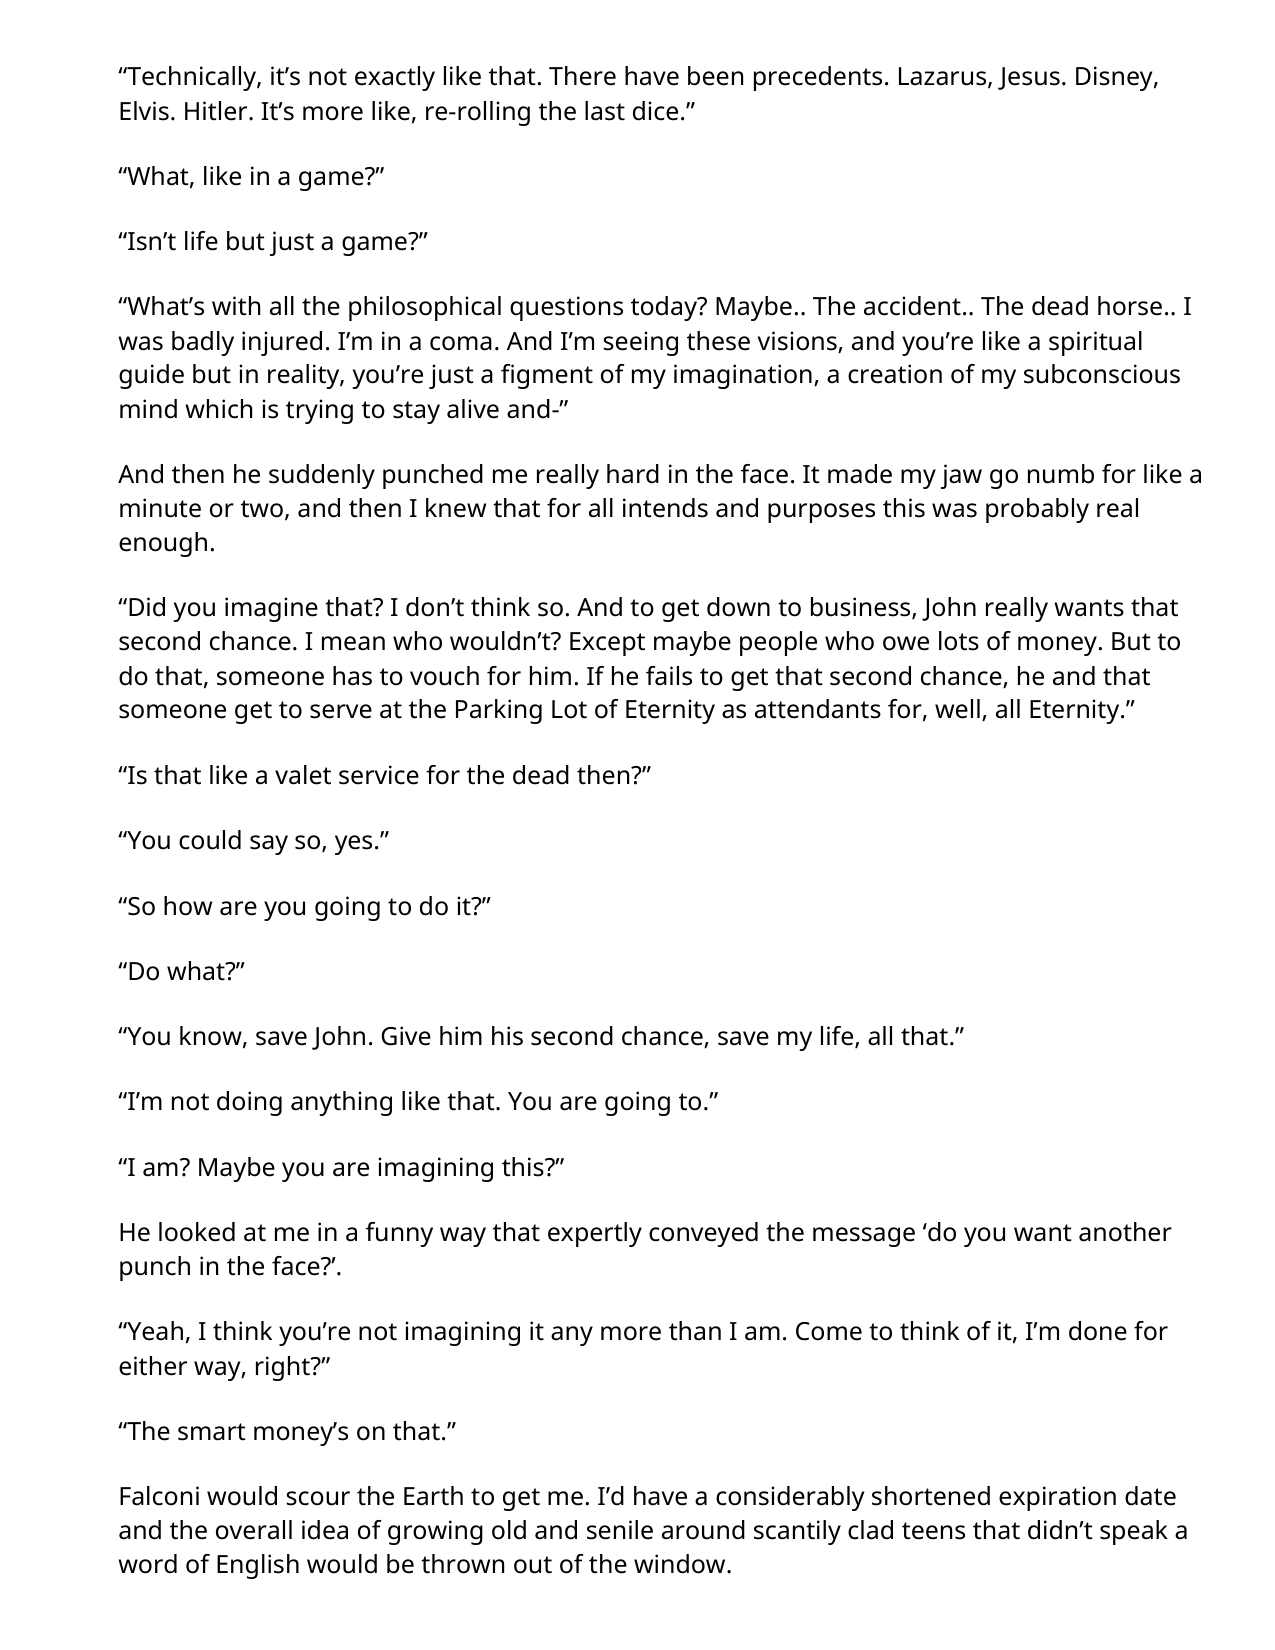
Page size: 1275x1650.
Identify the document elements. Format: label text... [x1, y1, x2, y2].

text “Do what?” [118, 953, 1216, 987]
text “Yeah, I think you’re not imagining it any more than I am. Come to think of it, I’m done for either way, right?” [118, 1314, 1216, 1382]
text “What, like in a game?” [118, 158, 1216, 192]
text “Technically, it’s not exactly like that. There have been precedents. Lazarus, Jesus. Disney, Elvis. Hitler. It’s more like, re-rolling the last dice.” [118, 59, 1216, 127]
text “Is that like a valet service for the dead then?” [118, 757, 1216, 792]
text “The smart money’s on that.” [118, 1413, 1216, 1447]
text And then he suddenly punched me really hard in the face. It made my jaw go numb for like a minute or two, and then I knew that for all intends and purposes this was probably real enough. [118, 457, 1216, 559]
text He looked at me in a funny way that expertly conveyed the message ‘do you want another punch in the face?’. [118, 1215, 1216, 1283]
text “You know, save John. Give him his second chance, save my life, all that.” [118, 1019, 1216, 1053]
text “I am? Maybe you are imagining this?” [118, 1149, 1216, 1183]
text “Isn’t life but just a game?” [118, 224, 1216, 258]
text “Did you imagine that? I don’t think so. And to get down to business, John really wants that second chance. I mean who wouldn’t? Except maybe people who owe lots of money. But to do that, someone has to vouch for him. If he fails to get that second chance, he and that someone get to serve at the Parking Lot of Eternity as attendants for, well, all Eternity.” [118, 590, 1216, 726]
text “So how are you going to do it?” [118, 888, 1216, 922]
text “I’m not doing anything like that. You are going to.” [118, 1084, 1216, 1118]
text “What’s with all the philosophical questions today? Maybe.. The accident.. The dead horse.. I was badly injured. I’m in a coma. And I’m seeing these visions, and you’re like a spiritual guide but in reality, you’re just a figment of my imagination, a creation of my subconscious mind which is trying to stay alive and-” [118, 289, 1216, 425]
text “You could say so, yes.” [118, 823, 1216, 857]
text Falconi would scour the Earth to get me. I’d have a considerably shortened expiration date and the overall idea of growing old and senile around scantily clad teens that didn’t speak a word of English would be thrown out of the window. [118, 1479, 1216, 1581]
